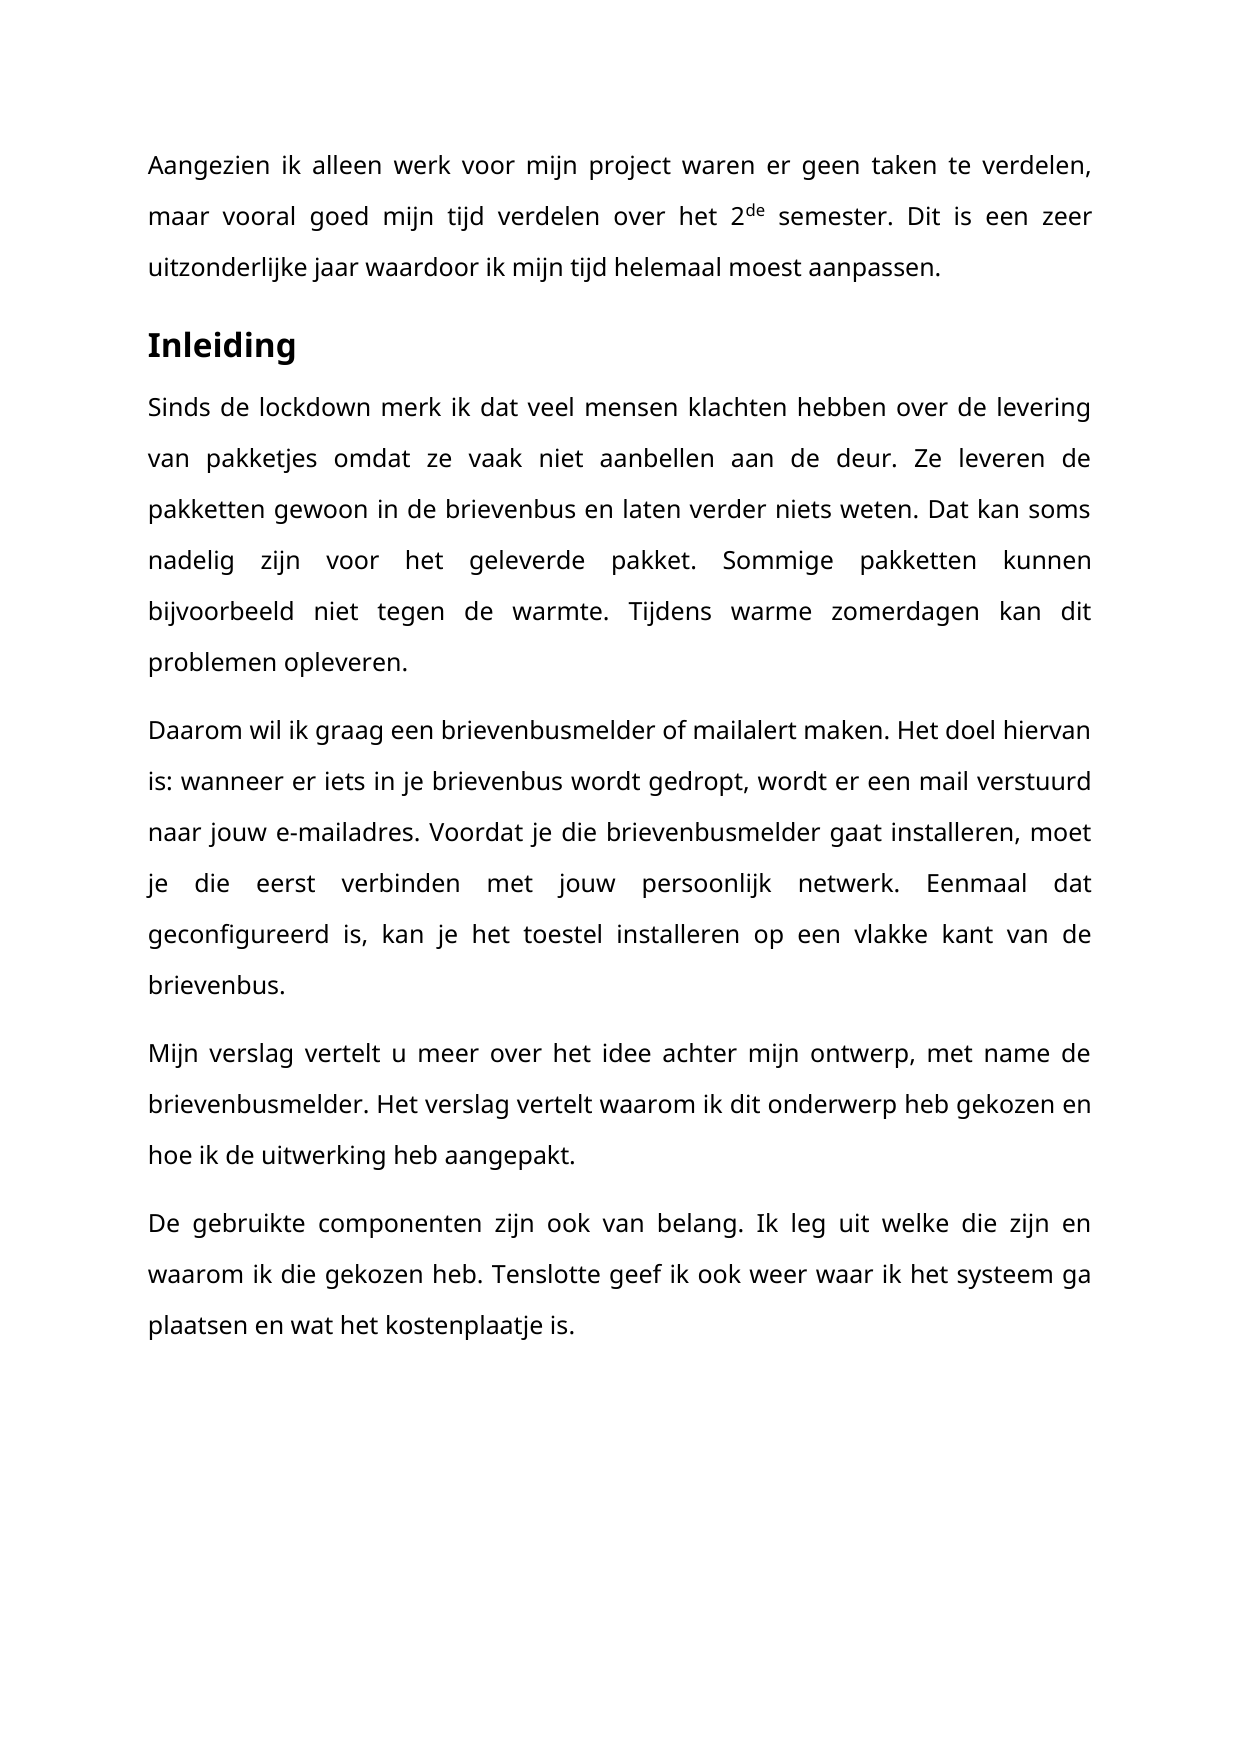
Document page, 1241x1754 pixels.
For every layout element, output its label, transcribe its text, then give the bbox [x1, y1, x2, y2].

subtitle Inleiding [148, 322, 1093, 367]
text Sinds de lockdown merk ik dat veel mensen klachten hebben over de levering van pakketjes omdat ze vaak niet aanbellen aan de deur. Ze leveren de pakketten gewoon in de brievenbus en laten verder niets weten. Dat kan soms nadelig zijn voor het geleverde pakket. Sommige pakketten kunnen bijvoorbeeld niet tegen de warmte. Tijdens warme zomerdagen kan dit problemen opleveren. [148, 390, 1093, 679]
text De gebruikte componenten zijn ook van belang. Ik leg uit welke die zijn en waarom ik die gekozen heb. Tenslotte geef ik ook weer waar ik het systeem ga plaatsen en wat het kostenplaatje is. [148, 1205, 1093, 1341]
text Mijn verslag vertelt u meer over het idee achter mijn ontwerp, met name de brievenbusmelder. Het verslag vertelt waarom ik dit onderwerp heb gekozen en hoe ik de uitwerking heb aangepakt. [148, 1036, 1093, 1172]
text Daarom wil ik graag een brievenbusmelder of mailalert maken. Het doel hiervan is: wanneer er iets in je brievenbus wordt gedropt, wordt er een mail verstuurd naar jouw e-mailadres. Voordat je die brievenbusmelder gaat installeren, moet je die eerst verbinden met jouw persoonlijk netwerk. Eenmaal dat geconfigureerd is, kan je het toestel installeren op een vlakke kant van de brievenbus. [148, 713, 1093, 1002]
text Aangezien ik alleen werk voor mijn project waren er geen taken te verdelen, maar vooral goed mijn tijd verdelen over het 2de semester. Dit is een zeer uitzonderlijke jaar waardoor ik mijn tijd helemaal moest aanpassen. [148, 148, 1093, 284]
